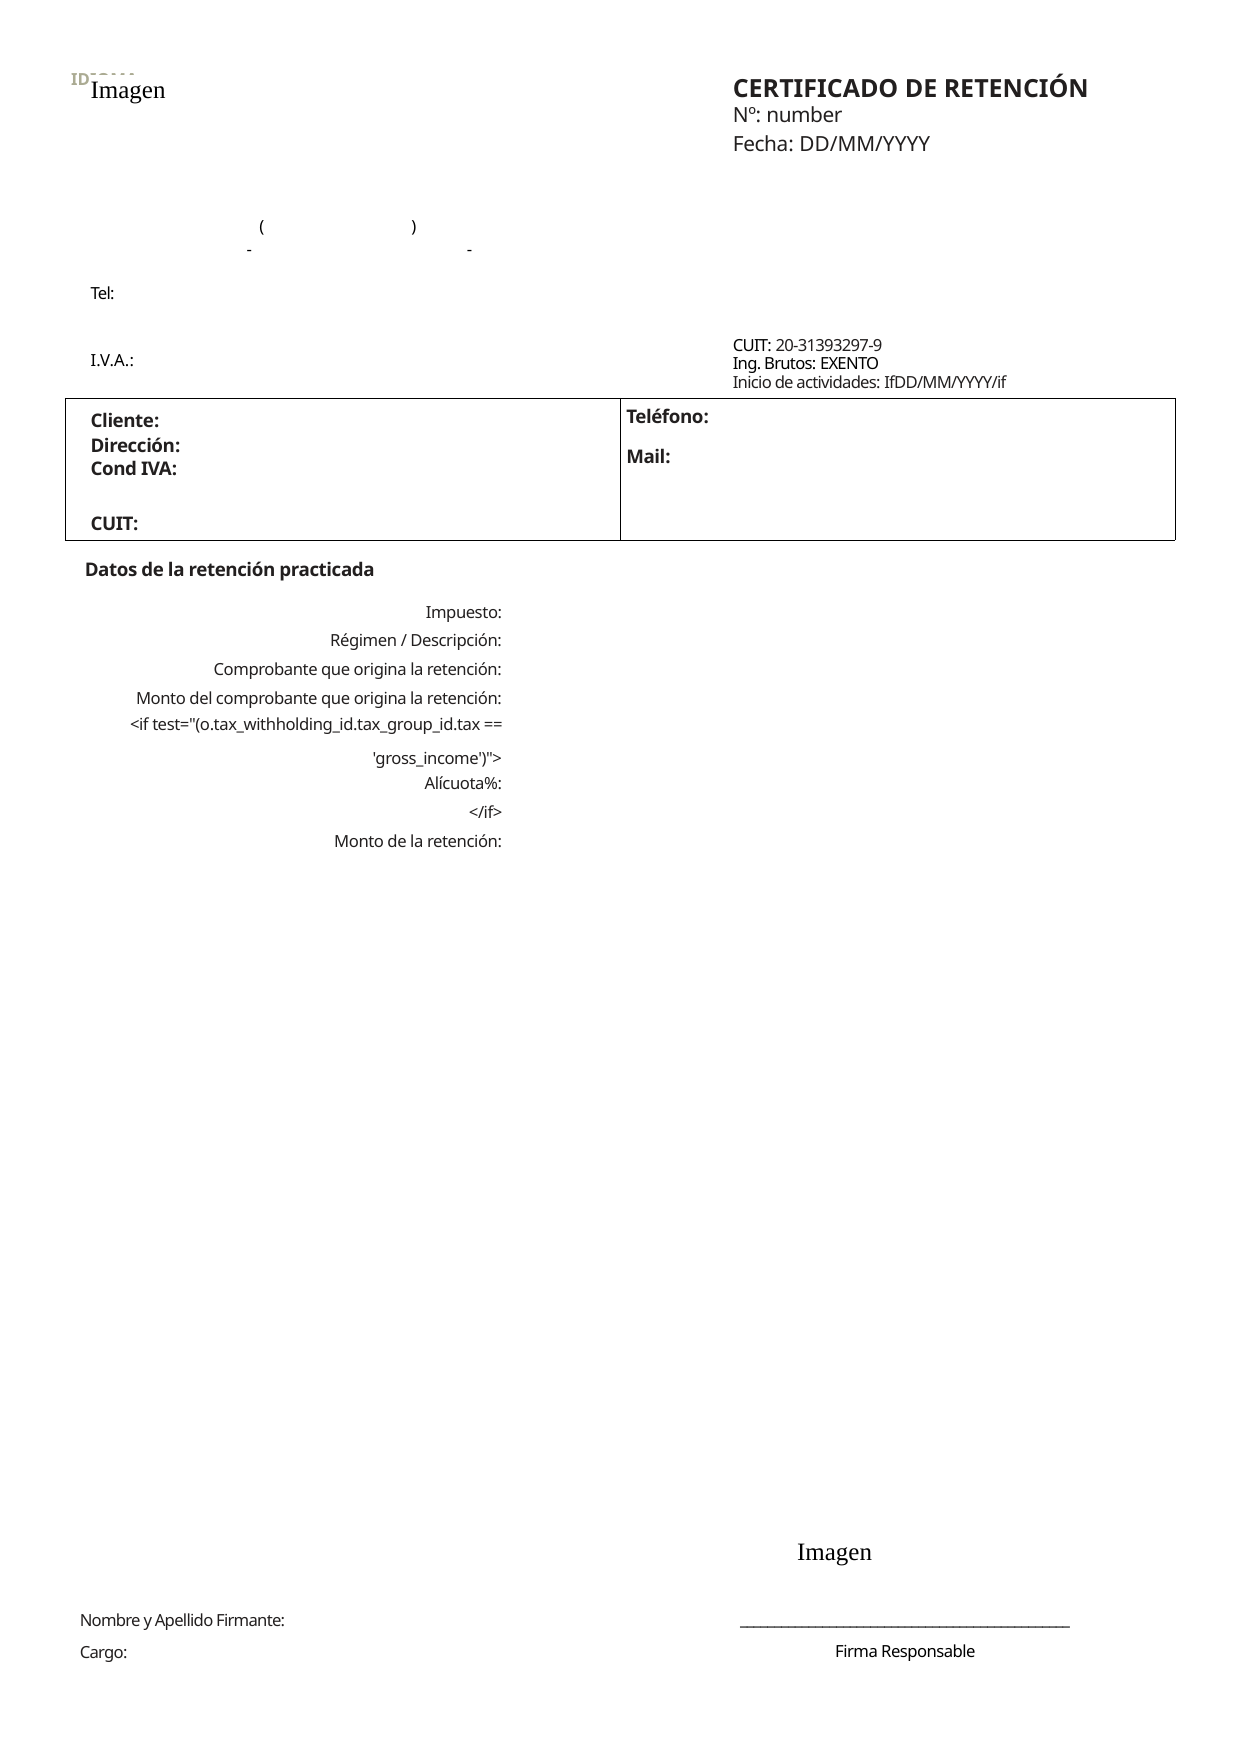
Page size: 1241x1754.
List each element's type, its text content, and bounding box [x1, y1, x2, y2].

table_cell <o.communication> [508, 626, 1175, 655]
table_cell <formatLang(o.withholding_alicuot)> [508, 769, 1175, 798]
table_cell <formatLang(o.get_amount_currency(o.withholding_base_amount))> [508, 684, 1175, 712]
table_cell Régimen / Descripción: [65, 626, 508, 655]
table_cell Comprobante que origina la retención: [65, 655, 508, 683]
table_cell [508, 712, 1175, 769]
table_cell </if> [65, 798, 508, 826]
table_cell Alícuota%: [65, 769, 508, 798]
table_cell Monto de la retención: [65, 826, 508, 855]
table_header <o.tax_withholding_id.description> [508, 597, 1175, 626]
table_cell <formatLang(o.get_amount_currency(o.amount))> [508, 826, 1175, 855]
table_cell <if test="(o.tax_withholding_id.tax_group_id.tax == 'gross_income')"> [65, 712, 508, 769]
table_cell Monto del comprobante que origina la retención: [65, 684, 508, 712]
table_header Impuesto: [65, 597, 508, 626]
table_cell <o.payment_group_id.document_number> [508, 655, 1175, 683]
table_cell [508, 798, 1175, 826]
